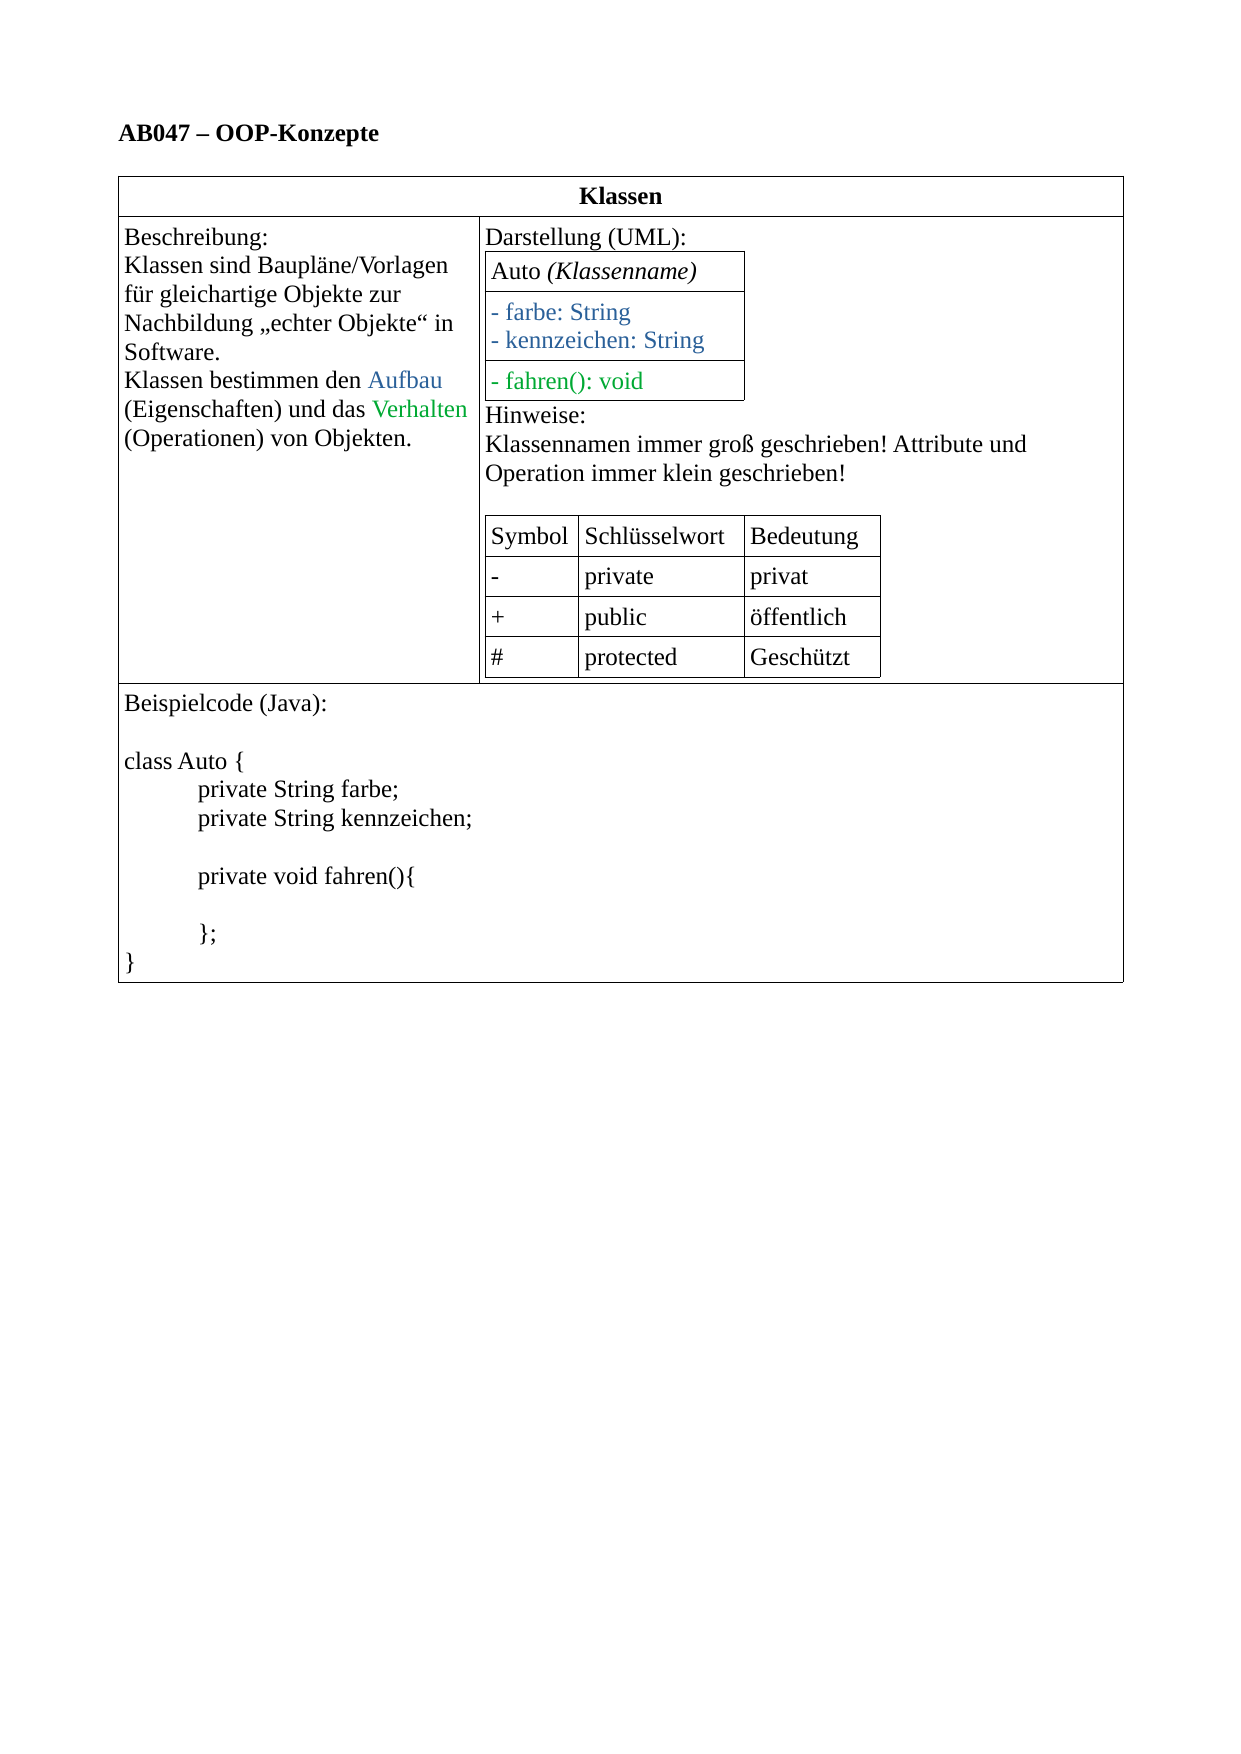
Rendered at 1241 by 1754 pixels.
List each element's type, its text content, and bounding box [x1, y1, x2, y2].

table_cell # [486, 637, 578, 677]
table_cell - farbe: String - kennzeichen: String [486, 292, 744, 360]
table_header Bedeutung [745, 516, 880, 556]
table_header Symbol [486, 516, 578, 556]
table_cell Darstellung (UML): Hinweise: Klassennamen immer groß geschrieben! Attribute und Operation immer klein geschrieben! [480, 217, 1123, 682]
table_cell Geschützt [745, 637, 880, 677]
table_cell protected [579, 637, 744, 677]
text AB047 – OOP-Konzepte [118, 118, 1122, 147]
table_header Klassen [119, 177, 1123, 216]
table_cell privat [745, 557, 880, 596]
table_cell - fahren(): void [486, 361, 744, 400]
table_cell öffentlich [745, 597, 880, 636]
table_cell - [486, 557, 578, 596]
table_cell private [579, 557, 744, 596]
table_cell public [579, 597, 744, 636]
table_cell + [486, 597, 578, 636]
table_header Auto (Klassenname) [486, 252, 744, 291]
table_header Schlüsselwort [579, 516, 744, 556]
table_cell Beispielcode (Java): class Auto { private String farbe; private String kennzeichen; private void fahren(){ }; } [119, 684, 1123, 982]
table_cell Beschreibung: Klassen sind Baupläne/Vorlagen für gleichartige Objekte zur Nachbildung „echter Objekte“ in Software. Klassen bestimmen den Aufbau (Eigenschaften) und das Verhalten (Operationen) von Objekten. [119, 217, 479, 682]
